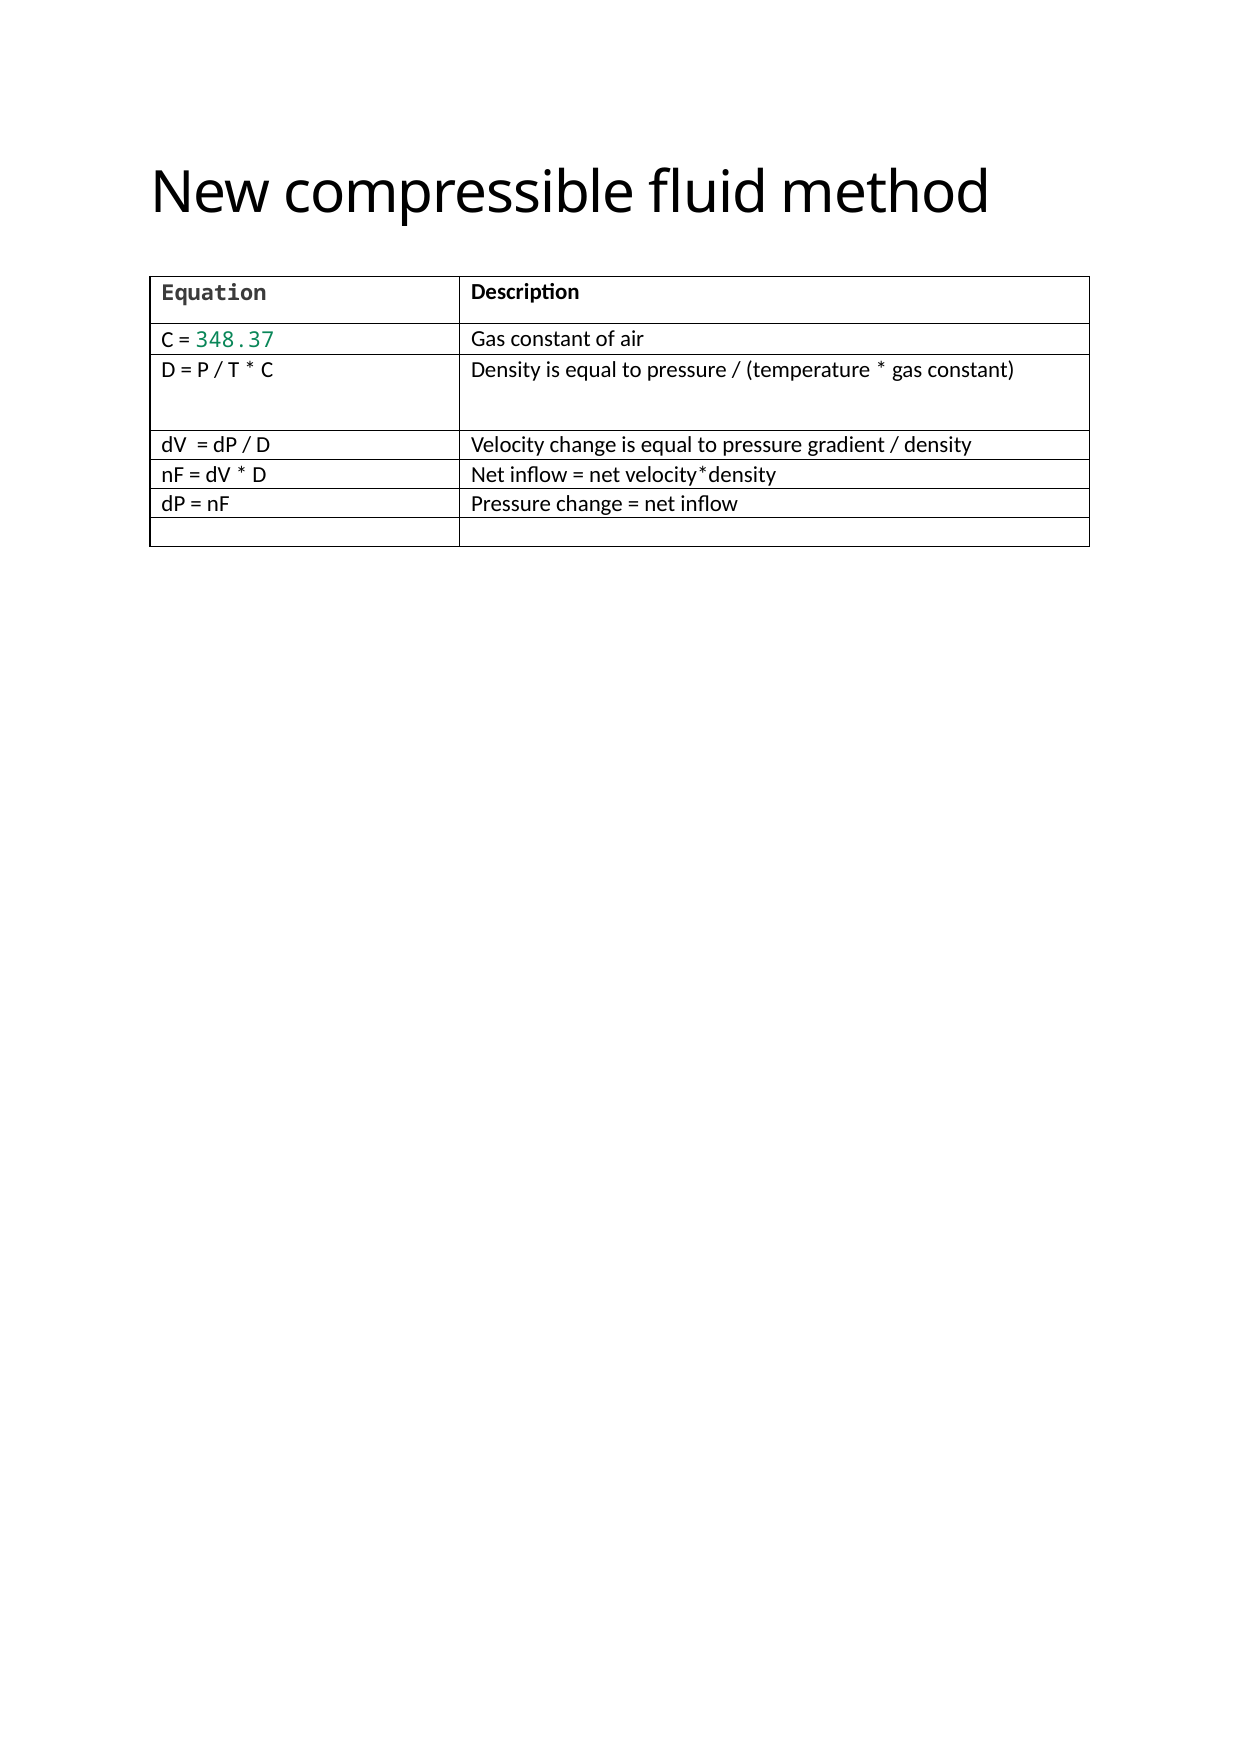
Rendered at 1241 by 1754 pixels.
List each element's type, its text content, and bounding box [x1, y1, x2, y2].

table_cell nF = dV * D [151, 460, 459, 488]
table_cell dV = dP / D [151, 431, 459, 459]
table_cell Density is equal to pressure / (temperature * gas constant) [460, 355, 1089, 429]
title New compressible fluid method [150, 150, 1090, 229]
table_header Description [460, 277, 1089, 323]
table_cell [460, 518, 1089, 546]
table_cell C = 348.37 [151, 324, 459, 354]
table_cell [151, 518, 459, 546]
table_cell Pressure change = net inflow [460, 489, 1089, 517]
table_header Equation [151, 277, 459, 323]
table_cell dP = nF [151, 489, 459, 517]
table_cell Net inflow = net velocity*density [460, 460, 1089, 488]
table_cell Velocity change is equal to pressure gradient / density [460, 431, 1089, 459]
table_cell D = P / T * C [151, 355, 459, 429]
table_cell Gas constant of air [460, 324, 1089, 354]
